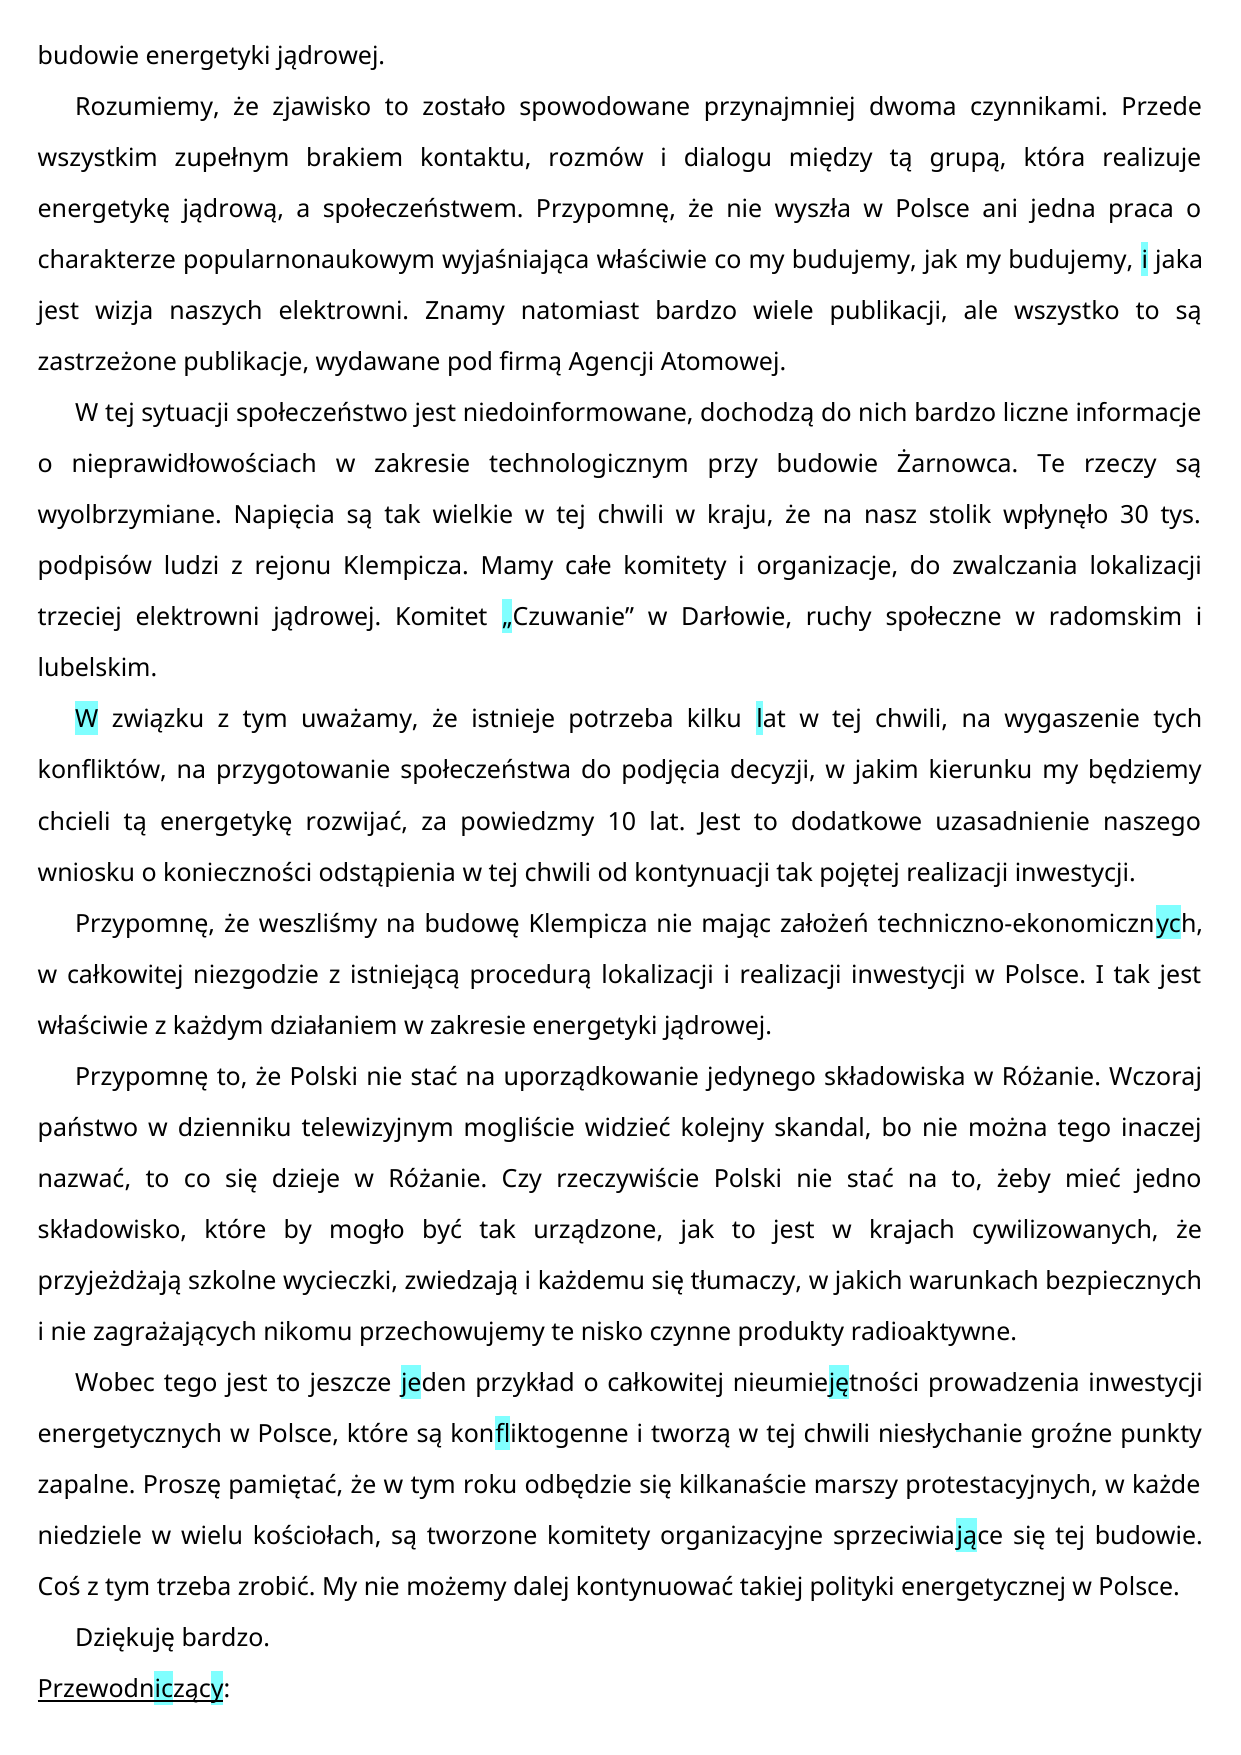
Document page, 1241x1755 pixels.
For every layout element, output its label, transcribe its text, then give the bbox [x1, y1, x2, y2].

text budowie energetyki jądrowej. [37, 37, 1203, 72]
text W związku z tym uważamy, że istnieje potrzeba kilku lat w tej chwili, na wygaszenie tych konfliktów, na przygotowanie społeczeństwa do podjęcia decyzji, w jakim kierunku my będziemy chcieli tą energetykę rozwijać, za powiedzmy 10 lat. Jest to dodatkowe uzasadnienie naszego wniosku o konieczności odstąpienia w tej chwili od kontynuacji tak pojętej realizacji inwestycji. [37, 701, 1203, 888]
text Wobec tego jest to jeszcze jeden przykład o całkowitej nieumiejętności prowadzenia inwestycji energetycznych w Polsce, które są konfliktogenne i tworzą w tej chwili niesłychanie groźne punkty zapalne. Proszę pamiętać, że w tym roku odbędzie się kilkanaście marszy protestacyjnych, w każde niedziele w wielu kościołach, są tworzone komitety organizacyjne sprzeciwiające się tej budowie. Coś z tym trzeba zrobić. My nie możemy dalej kontynuować takiej polityki energetycznej w Polsce. [37, 1364, 1203, 1603]
text Przewodniczący: [37, 1671, 1203, 1705]
text Dziękuję bardzo. [37, 1620, 1203, 1654]
text Przypomnę to, że Polski nie stać na uporządkowanie jedynego składowiska w Różanie. Wczoraj państwo w dzienniku telewizyjnym mogliście widzieć kolejny skandal, bo nie można tego inaczej nazwać, to co się dzieje w Różanie. Czy rzeczywiście Polski nie stać na to, żeby mieć jedno składowisko, które by mogło być tak urządzone, jak to jest w krajach cywilizowanych, że przyjeżdżają szkolne wycieczki, zwiedzają i każdemu się tłumaczy, w jakich warunkach bezpiecznych i nie zagrażających nikomu przechowujemy te nisko czynne produkty radioaktywne. [37, 1058, 1203, 1348]
text W tej sytuacji społeczeństwo jest niedoinformowane, dochodzą do nich bardzo liczne informacje o nieprawidłowościach w zakresie technologicznym przy budowie Żarnowca. Te rzeczy są wyolbrzymiane. Napięcia są tak wielkie w tej chwili w kraju, że na nasz stolik wpłynęło 30 tys. podpisów ludzi z rejonu Klempicza. Mamy całe komitety i organizacje, do zwalczania lokalizacji trzeciej elektrowni jądrowej. Komitet „Czuwanie” w Darłowie, ruchy społeczne w radomskim i lubelskim. [37, 395, 1203, 684]
text Przypomnę, że weszliśmy na budowę Klempicza nie mając założeń techniczno-ekonomicznych, w całkowitej niezgodzie z istniejącą procedurą lokalizacji i realizacji inwestycji w Polsce. I tak jest właściwie z każdym działaniem w zakresie energetyki jądrowej. [37, 905, 1203, 1041]
text Rozumiemy, że zjawisko to zostało spowodowane przynajmniej dwoma czynnikami. Przede wszystkim zupełnym brakiem kontaktu, rozmów i dialogu między tą grupą, która realizuje energetykę jądrową, a społeczeństwem. Przypomnę, że nie wyszła w Polsce ani jedna praca o charakterze popularnonaukowym wyjaśniająca właściwie co my budujemy, jak my budujemy, i jaka jest wizja naszych elektrowni. Znamy natomiast bardzo wiele publikacji, ale wszystko to są zastrzeżone publikacje, wydawane pod firmą Agencji Atomowej. [37, 88, 1203, 378]
